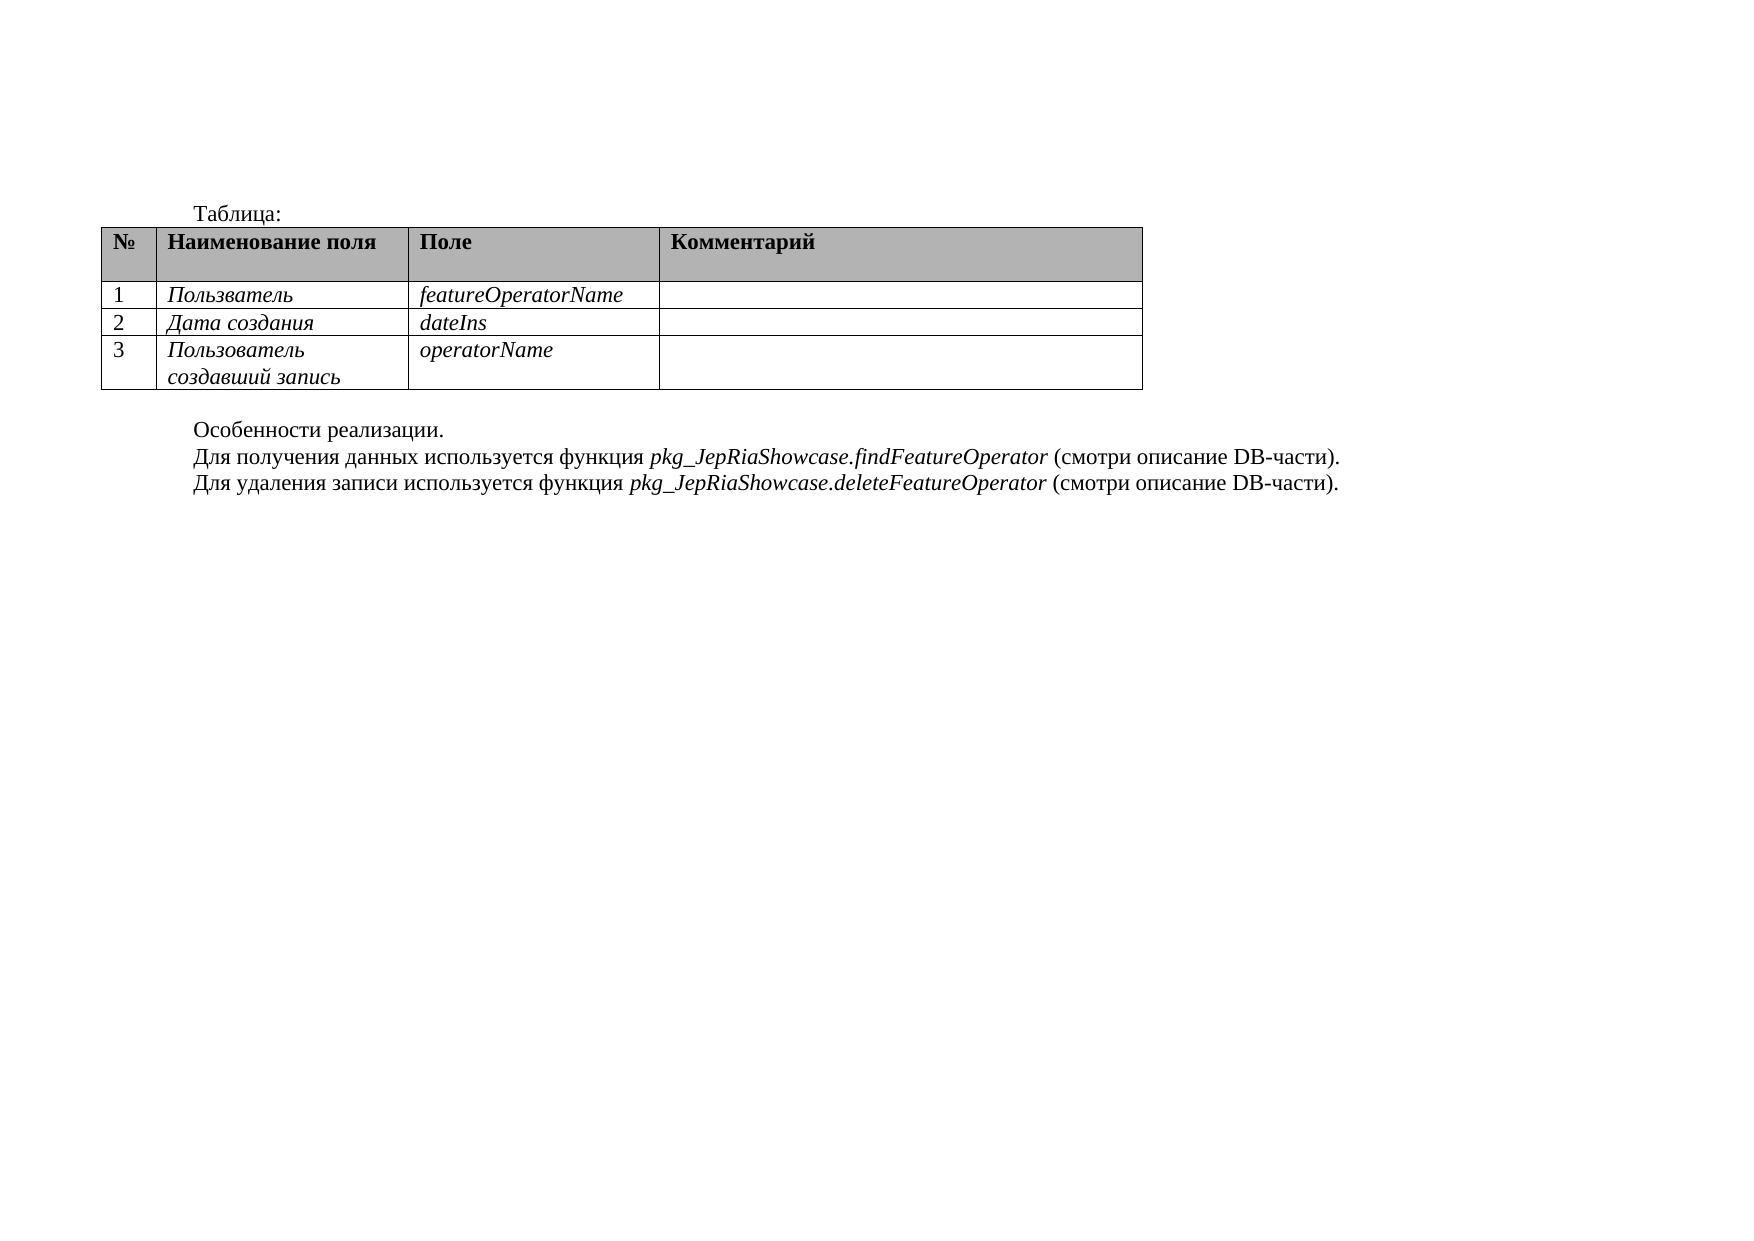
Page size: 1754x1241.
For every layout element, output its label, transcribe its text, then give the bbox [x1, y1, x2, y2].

table_cell [660, 309, 1142, 335]
table_cell Дата создания [157, 309, 408, 335]
table_header Поле [409, 228, 659, 281]
table_header Наименование поля [157, 228, 408, 281]
text Для удаления записи используется функция pkg_JepRiaShowcase.deleteFeatureOperator (смотри описание DB-части). [193, 469, 1636, 496]
table_cell Пользватель [157, 282, 408, 308]
text Для получения данных используется функция pkg_JepRiaShowcase.findFeatureOperator (смотри описание DB-части). [193, 443, 1636, 469]
table_header Комментарий [660, 228, 1142, 281]
table_cell operatorName [409, 336, 659, 389]
table_cell 2 [102, 309, 156, 335]
text Таблица: [193, 200, 1636, 227]
table_cell Пользователь создавший запись [157, 336, 408, 389]
text Особенности реализации. [193, 416, 1636, 443]
table_cell [660, 336, 1142, 389]
table_cell featureOperatorName [409, 282, 659, 308]
table_cell [660, 282, 1142, 308]
table_cell 3 [102, 336, 156, 389]
table_cell 1 [102, 282, 156, 308]
table_cell dateIns [409, 309, 659, 335]
table_header № [102, 228, 156, 281]
